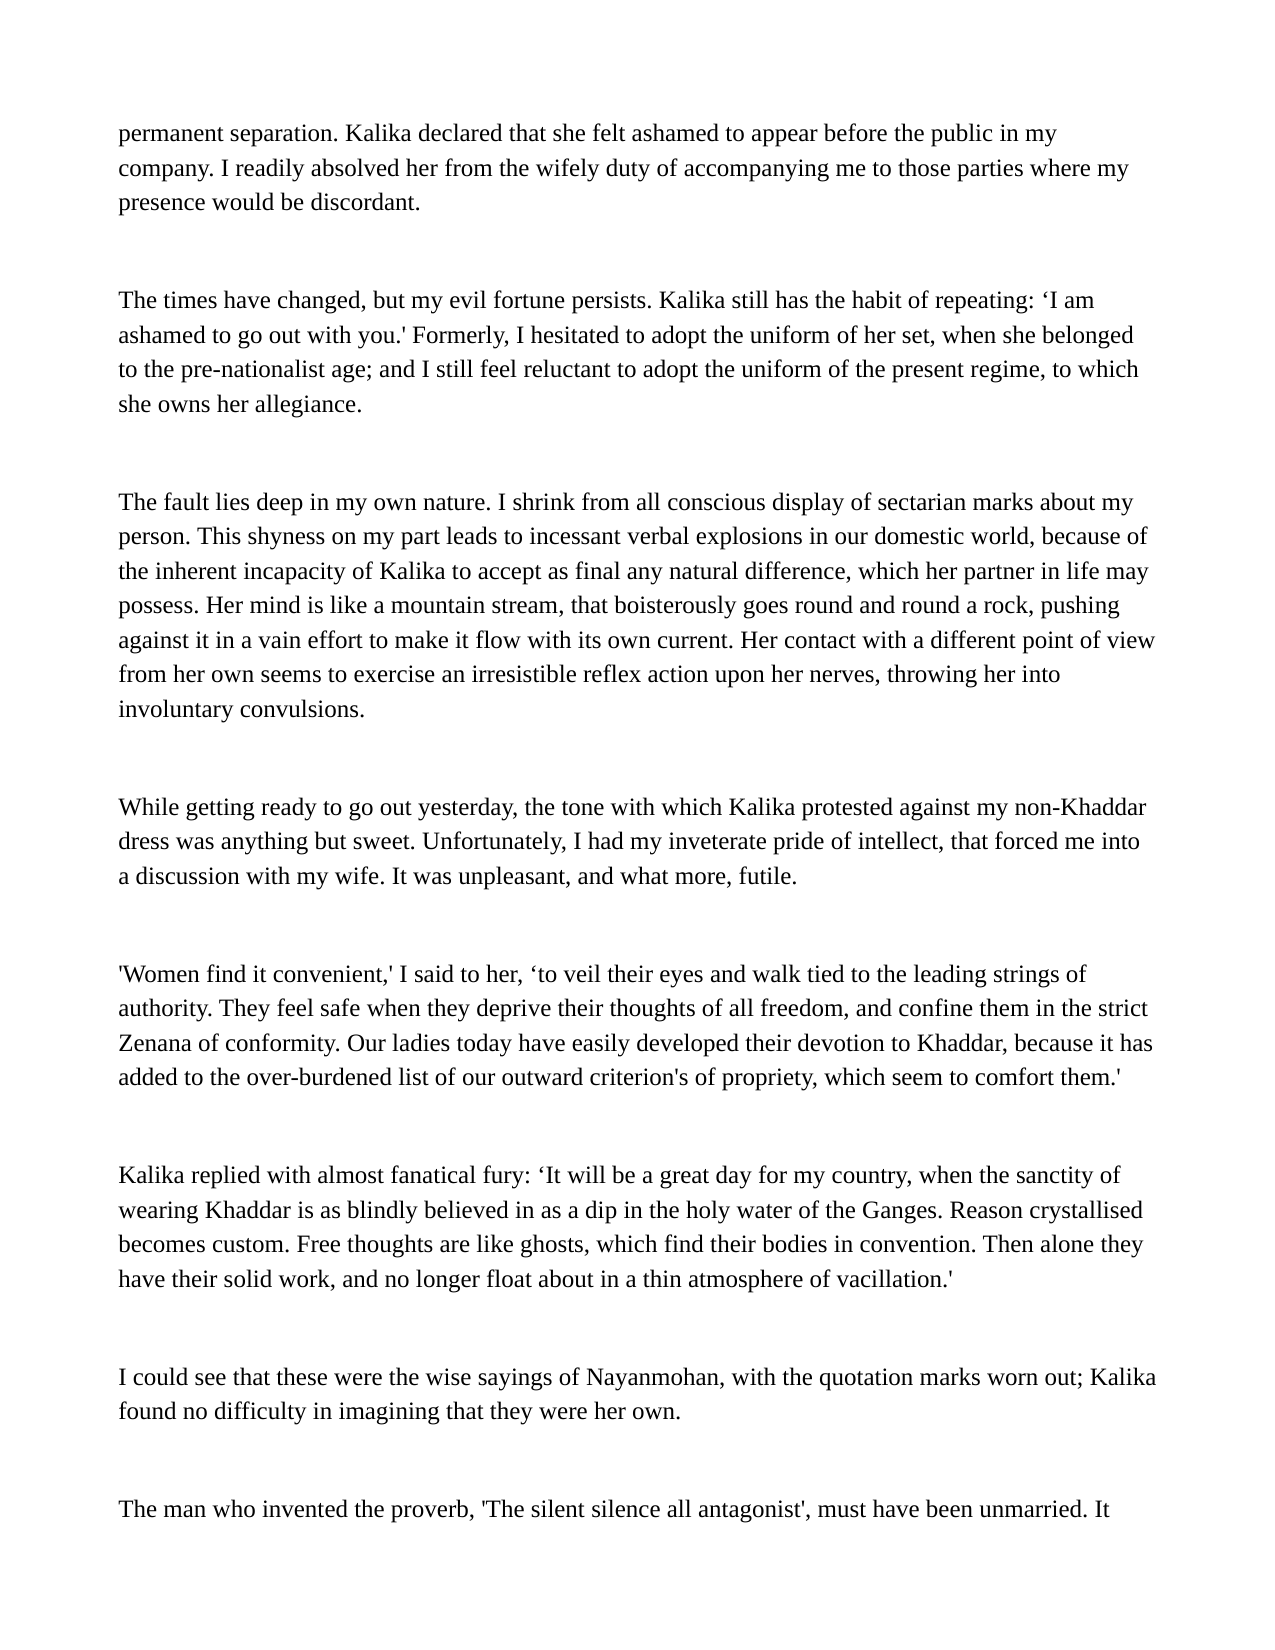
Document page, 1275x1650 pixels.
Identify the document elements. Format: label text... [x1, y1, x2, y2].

text While getting ready to go out yesterday, the tone with which Kalika protested against my non-Khaddar dress was anything but sweet. Unfortunately, I had my inveterate pride of intellect, that forced me into a discussion with my wife. It was unpleasant, and what more, futile. [118, 792, 1157, 889]
text The times have changed, but my evil fortune persists. Kalika still has the habit of repeating: ‘I am ashamed to go out with you.' Formerly, I hesitated to adopt the uniform of her set, when she belonged to the pre-nationalist age; and I still feel reluctant to adopt the uniform of the present regime, to which she owns her allegiance. [118, 285, 1157, 417]
text The fault lies deep in my own nature. I shrink from all conscious display of sectarian marks about my person. This shyness on my part leads to incessant verbal explosions in our domestic world, because of the inherent incapacity of Kalika to accept as final any natural difference, which her partner in life may possess. Her mind is like a mountain stream, that boisterously goes round and round a rock, pushing against it in a vain effort to make it flow with its own current. Her contact with a different point of view from her own seems to exercise an irresistible reflex action upon her nerves, throwing her into involuntary convulsions. [118, 487, 1157, 722]
text Kalika replied with almost fanatical fury: ‘It will be a great day for my country, when the sanctity of wearing Khaddar is as blindly believed in as a dip in the holy water of the Ganges. Reason crystallised becomes custom. Free thoughts are like ghosts, which find their bodies in convention. Then alone they have their solid work, and no longer float about in a thin atmosphere of vacillation.' [118, 1160, 1157, 1293]
text I could see that these were the wise sayings of Nayanmohan, with the quotation marks worn out; Kalika found no difficulty in imagining that they were her own. [118, 1362, 1157, 1425]
text The man who invented the proverb, 'The silent silence all antagonist', must have been unmarried. It [118, 1494, 1157, 1523]
text permanent separation. Kalika declared that she felt ashamed to appear before the public in my company. I readily absolved her from the wifely duty of accompanying me to those parties where my presence would be discordant. [118, 118, 1157, 216]
text 'Women find it convenient,' I said to her, ‘to veil their eyes and walk tied to the leading strings of authority. They feel safe when they deprive their thoughts of all freedom, and confine them in the strict Zenana of conformity. Our ladies today have easily developed their devotion to Khaddar, because it has added to the over-burdened list of our outward criterion's of propriety, which seem to comfort them.' [118, 959, 1157, 1091]
